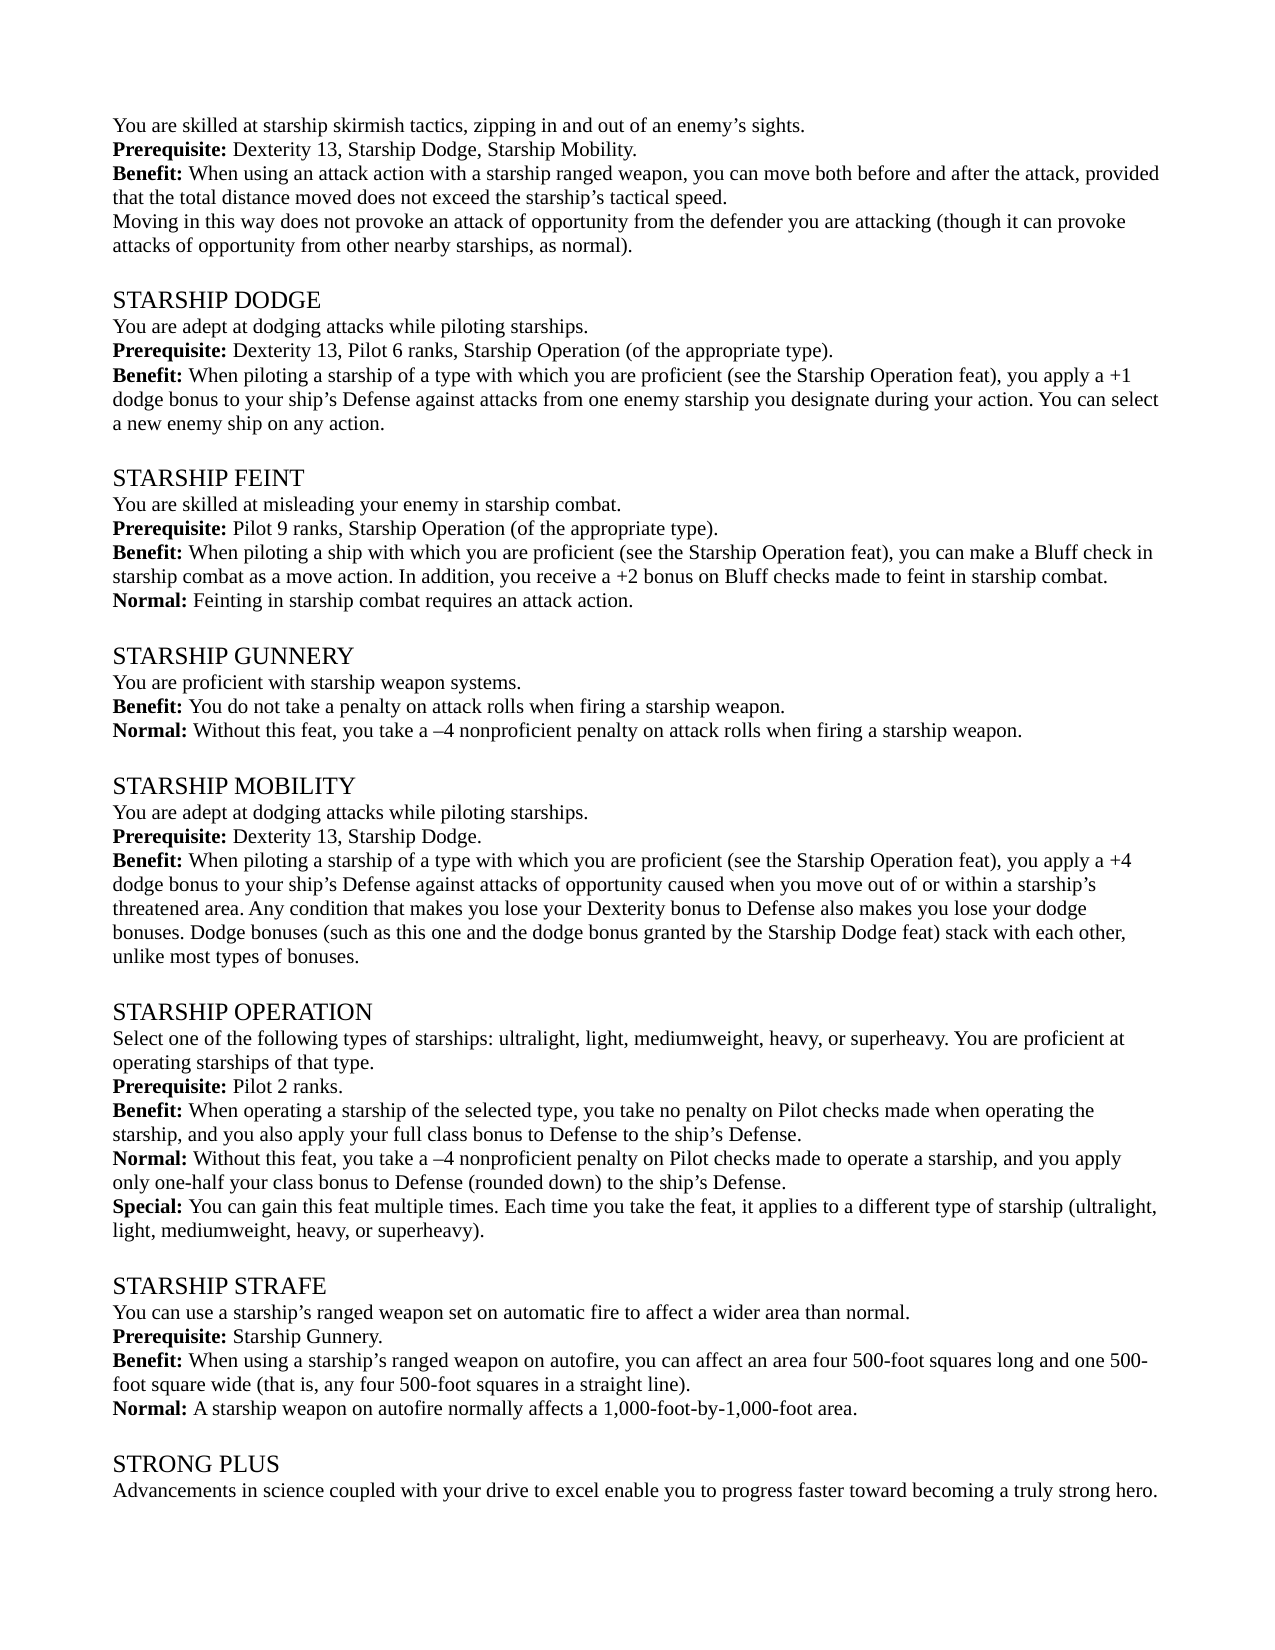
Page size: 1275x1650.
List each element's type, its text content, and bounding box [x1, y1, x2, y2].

text STARSHIP OPERATION [112, 997, 1162, 1026]
text Benefit: When using a starship’s ranged weapon on autofire, you can affect an area four 500-foot squares long and one 500-foot square wide (that is, any four 500-foot squares in a straight line). [112, 1348, 1162, 1396]
text Benefit: When piloting a ship with which you are proficient (see the Starship Operation feat), you can make a Bluff check in starship combat as a move action. In addition, you receive a +2 bonus on Bluff checks made to feint in starship combat. [112, 540, 1162, 588]
text Prerequisite: Dexterity 13, Starship Dodge, Starship Mobility. [112, 137, 1162, 161]
text Normal: Feinting in starship combat requires an attack action. [112, 588, 1162, 612]
text Prerequisite: Pilot 2 ranks. [112, 1074, 1162, 1098]
text You are adept at dodging attacks while piloting starships. [112, 800, 1162, 824]
text Benefit: When using an attack action with a starship ranged weapon, you can move both before and after the attack, provided that the total distance moved does not exceed the starship’s tactical speed. [112, 161, 1162, 209]
text Select one of the following types of starships: ultralight, light, mediumweight, heavy, or superheavy. You are proficient at operating starships of that type. [112, 1026, 1162, 1074]
text STARSHIP FEINT [112, 463, 1162, 492]
text You are adept at dodging attacks while piloting starships. [112, 314, 1162, 338]
text Normal: A starship weapon on autofire normally affects a 1,000-foot-by-1,000-foot area. [112, 1396, 1162, 1420]
text STARSHIP DODGE [112, 286, 1162, 314]
text You are skilled at misleading your enemy in starship combat. [112, 492, 1162, 516]
text Normal: Without this feat, you take a –4 nonproficient penalty on attack rolls when firing a starship weapon. [112, 718, 1162, 742]
text Moving in this way does not provoke an attack of opportunity from the defender you are attacking (though it can provoke attacks of opportunity from other nearby starships, as normal). [112, 209, 1162, 257]
text STARSHIP GUNNERY [112, 641, 1162, 670]
text Benefit: When piloting a starship of a type with which you are proficient (see the Starship Operation feat), you apply a +1 dodge bonus to your ship’s Defense against attacks from one enemy starship you designate during your action. You can select a new enemy ship on any action. [112, 362, 1162, 435]
text Benefit: When operating a starship of the selected type, you take no penalty on Pilot checks made when operating the starship, and you also apply your full class bonus to Defense to the ship’s Defense. [112, 1098, 1162, 1146]
text Prerequisite: Dexterity 13, Starship Dodge. [112, 824, 1162, 848]
text STARSHIP STRAFE [112, 1271, 1162, 1300]
text Prerequisite: Dexterity 13, Pilot 6 ranks, Starship Operation (of the appropriate type). [112, 338, 1162, 362]
text You can use a starship’s ranged weapon set on automatic fire to affect a wider area than normal. [112, 1300, 1162, 1324]
text You are proficient with starship weapon systems. [112, 670, 1162, 694]
text Normal: Without this feat, you take a –4 nonproficient penalty on Pilot checks made to operate a starship, and you apply only one-half your class bonus to Defense (rounded down) to the ship’s Defense. [112, 1146, 1162, 1194]
text Prerequisite: Pilot 9 ranks, Starship Operation (of the appropriate type). [112, 516, 1162, 540]
text STRONG PLUS [112, 1449, 1162, 1477]
text Prerequisite: Starship Gunnery. [112, 1324, 1162, 1348]
text Benefit: You do not take a penalty on attack rolls when firing a starship weapon. [112, 694, 1162, 718]
text Special: You can gain this feat multiple times. Each time you take the feat, it applies to a different type of starship (ultralight, light, mediumweight, heavy, or superheavy). [112, 1194, 1162, 1242]
text Advancements in science coupled with your drive to excel enable you to progress faster toward becoming a truly strong hero. [112, 1477, 1162, 1502]
text Benefit: When piloting a starship of a type with which you are proficient (see the Starship Operation feat), you apply a +4 dodge bonus to your ship’s Defense against attacks of opportunity caused when you move out of or within a starship’s threatened area. Any condition that makes you lose your Dexterity bonus to Defense also makes you lose your dodge bonuses. Dodge bonuses (such as this one and the dodge bonus granted by the Starship Dodge feat) stack with each other, unlike most types of bonuses. [112, 848, 1162, 968]
text You are skilled at starship skirmish tactics, zipping in and out of an enemy’s sights. [112, 112, 1162, 137]
text STARSHIP MOBILITY [112, 771, 1162, 800]
